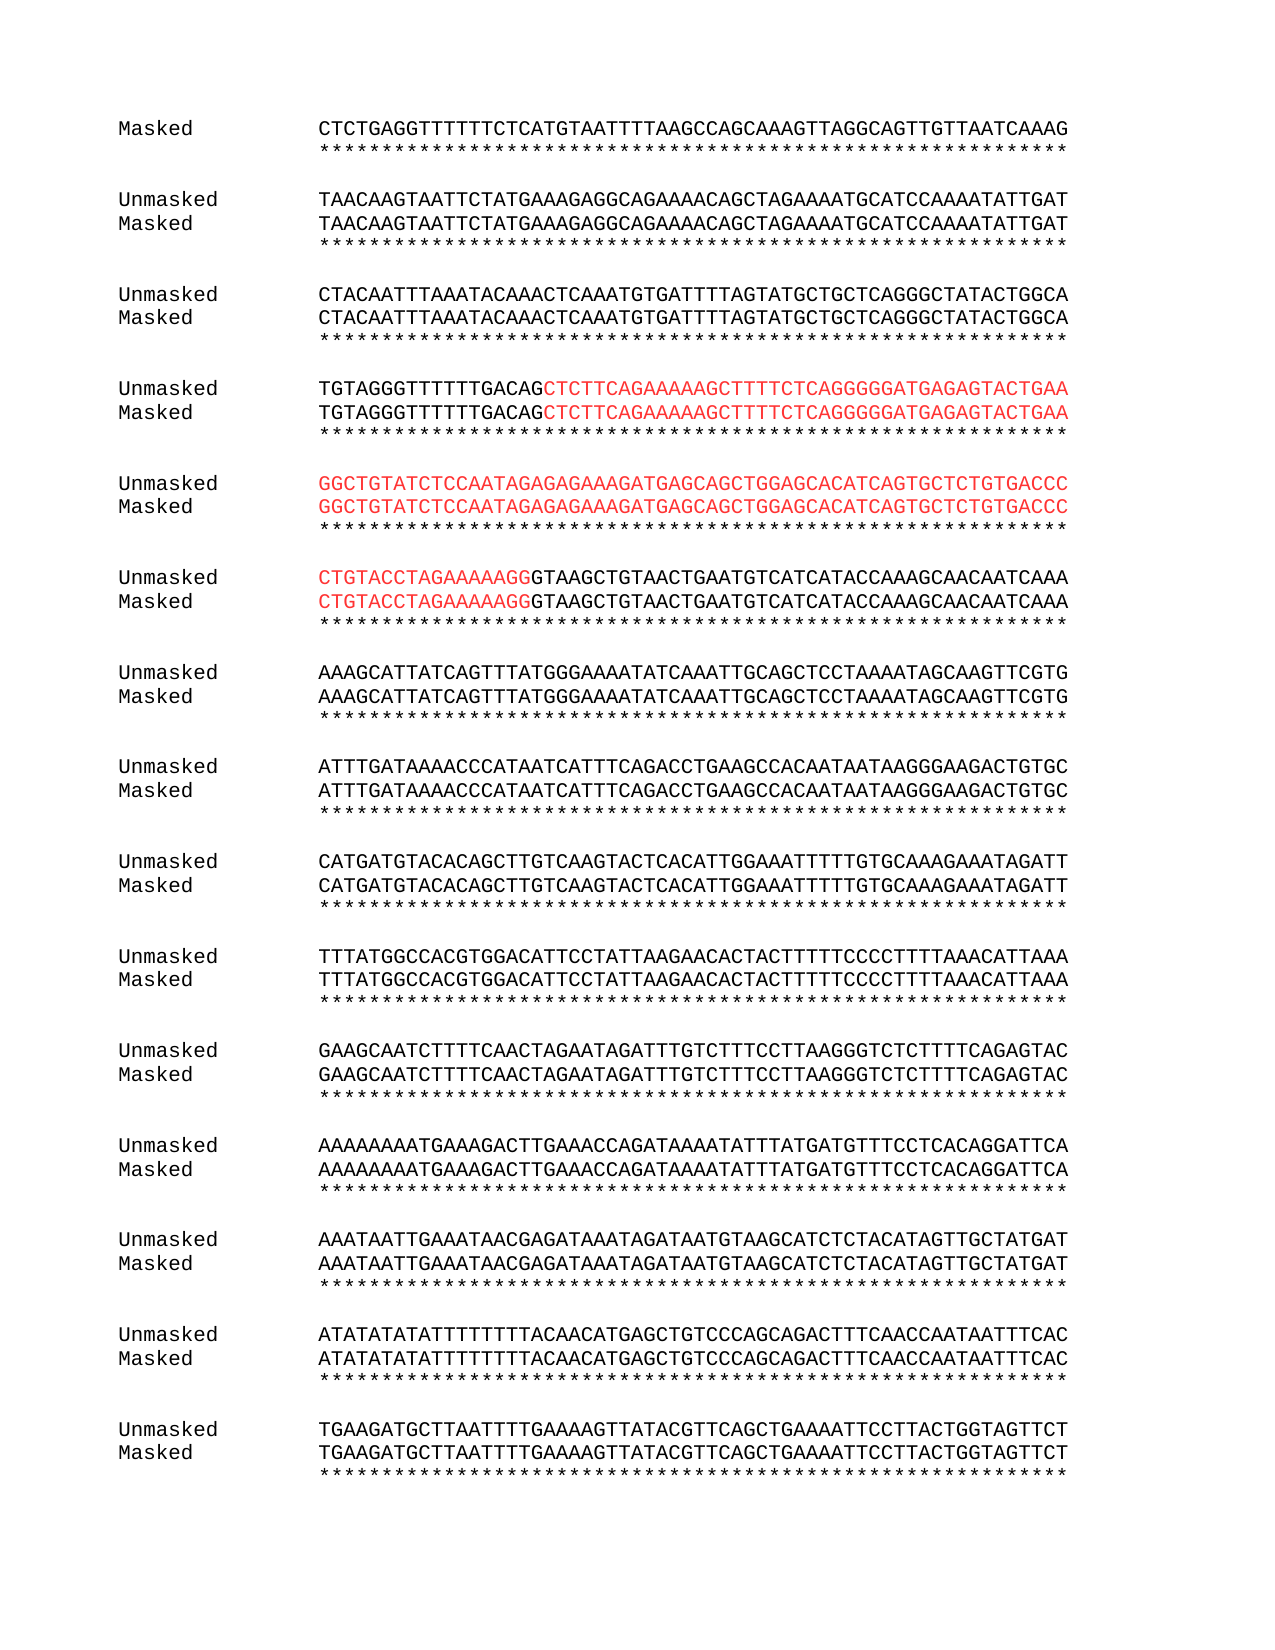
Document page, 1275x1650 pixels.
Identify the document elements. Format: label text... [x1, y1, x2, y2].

text ************************************************************ [118, 804, 1157, 827]
text Unmasked CTGTACCTAGAAAAAGGGTAAGCTGTAACTGAATGTCATCATACCAAAGCAACAATCAAA [118, 567, 1157, 591]
text ************************************************************ [118, 1371, 1157, 1395]
text ************************************************************ [118, 898, 1157, 922]
text ************************************************************ [118, 709, 1157, 733]
text Unmasked AAAAAAAATGAAAGACTTGAAACCAGATAAAATATTTATGATGTTTCCTCACAGGATTCA [118, 1135, 1157, 1158]
text ************************************************************ [118, 236, 1157, 260]
text Masked ATATATATATTTTTTTTACAACATGAGCTGTCCCAGCAGACTTTCAACCAATAATTTCAC [118, 1348, 1157, 1371]
text ************************************************************ [118, 1277, 1157, 1300]
text Masked CTGTACCTAGAAAAAGGGTAAGCTGTAACTGAATGTCATCATACCAAAGCAACAATCAAA [118, 591, 1157, 615]
text Unmasked GGCTGTATCTCCAATAGAGAGAAAGATGAGCAGCTGGAGCACATCAGTGCTCTGTGACCC [118, 473, 1157, 496]
text ************************************************************ [118, 142, 1157, 165]
text Masked CTCTGAGGTTTTTTCTCATGTAATTTTAAGCCAGCAAAGTTAGGCAGTTGTTAATCAAAG [118, 118, 1157, 142]
text Masked AAAAAAAATGAAAGACTTGAAACCAGATAAAATATTTATGATGTTTCCTCACAGGATTCA [118, 1158, 1157, 1182]
text Masked CATGATGTACACAGCTTGTCAAGTACTCACATTGGAAATTTTTGTGCAAAGAAATAGATT [118, 875, 1157, 898]
text ************************************************************ [118, 520, 1157, 544]
text ************************************************************ [118, 331, 1157, 354]
text ************************************************************ [118, 1182, 1157, 1206]
text Masked CTACAATTTAAATACAAACTCAAATGTGATTTTAGTATGCTGCTCAGGGCTATACTGGCA [118, 307, 1157, 331]
text Unmasked CATGATGTACACAGCTTGTCAAGTACTCACATTGGAAATTTTTGTGCAAAGAAATAGATT [118, 851, 1157, 875]
text ************************************************************ [118, 993, 1157, 1017]
text Masked GAAGCAATCTTTTCAACTAGAATAGATTTGTCTTTCCTTAAGGGTCTCTTTTCAGAGTAC [118, 1064, 1157, 1088]
text Unmasked AAAGCATTATCAGTTTATGGGAAAATATCAAATTGCAGCTCCTAAAATAGCAAGTTCGTG [118, 662, 1157, 686]
text ************************************************************ [118, 615, 1157, 638]
text Masked AAAGCATTATCAGTTTATGGGAAAATATCAAATTGCAGCTCCTAAAATAGCAAGTTCGTG [118, 686, 1157, 709]
text Unmasked ATTTGATAAAACCCATAATCATTTCAGACCTGAAGCCACAATAATAAGGGAAGACTGTGC [118, 757, 1157, 780]
text Masked TAACAAGTAATTCTATGAAAGAGGCAGAAAACAGCTAGAAAATGCATCCAAAATATTGAT [118, 213, 1157, 236]
text Masked TGAAGATGCTTAATTTTGAAAAGTTATACGTTCAGCTGAAAATTCCTTACTGGTAGTTCT [118, 1442, 1157, 1466]
text Masked ATTTGATAAAACCCATAATCATTTCAGACCTGAAGCCACAATAATAAGGGAAGACTGTGC [118, 780, 1157, 804]
text ************************************************************ [118, 426, 1157, 449]
text Masked TGTAGGGTTTTTTGACAGCTCTTCAGAAAAAGCTTTTCTCAGGGGGATGAGAGTACTGAA [118, 402, 1157, 426]
text Masked TTTATGGCCACGTGGACATTCCTATTAAGAACACTACTTTTTCCCCTTTTAAACATTAAA [118, 969, 1157, 993]
text Masked GGCTGTATCTCCAATAGAGAGAAAGATGAGCAGCTGGAGCACATCAGTGCTCTGTGACCC [118, 496, 1157, 520]
text Unmasked GAAGCAATCTTTTCAACTAGAATAGATTTGTCTTTCCTTAAGGGTCTCTTTTCAGAGTAC [118, 1040, 1157, 1064]
text Unmasked TGTAGGGTTTTTTGACAGCTCTTCAGAAAAAGCTTTTCTCAGGGGGATGAGAGTACTGAA [118, 378, 1157, 402]
text Unmasked ATATATATATTTTTTTTACAACATGAGCTGTCCCAGCAGACTTTCAACCAATAATTTCAC [118, 1324, 1157, 1348]
text Unmasked TTTATGGCCACGTGGACATTCCTATTAAGAACACTACTTTTTCCCCTTTTAAACATTAAA [118, 946, 1157, 969]
text Unmasked TGAAGATGCTTAATTTTGAAAAGTTATACGTTCAGCTGAAAATTCCTTACTGGTAGTTCT [118, 1419, 1157, 1442]
text ************************************************************ [118, 1466, 1157, 1489]
text ************************************************************ [118, 1088, 1157, 1111]
text Unmasked TAACAAGTAATTCTATGAAAGAGGCAGAAAACAGCTAGAAAATGCATCCAAAATATTGAT [118, 189, 1157, 213]
text Unmasked CTACAATTTAAATACAAACTCAAATGTGATTTTAGTATGCTGCTCAGGGCTATACTGGCA [118, 284, 1157, 307]
text Unmasked AAATAATTGAAATAACGAGATAAATAGATAATGTAAGCATCTCTACATAGTTGCTATGAT [118, 1229, 1157, 1253]
text Masked AAATAATTGAAATAACGAGATAAATAGATAATGTAAGCATCTCTACATAGTTGCTATGAT [118, 1253, 1157, 1277]
